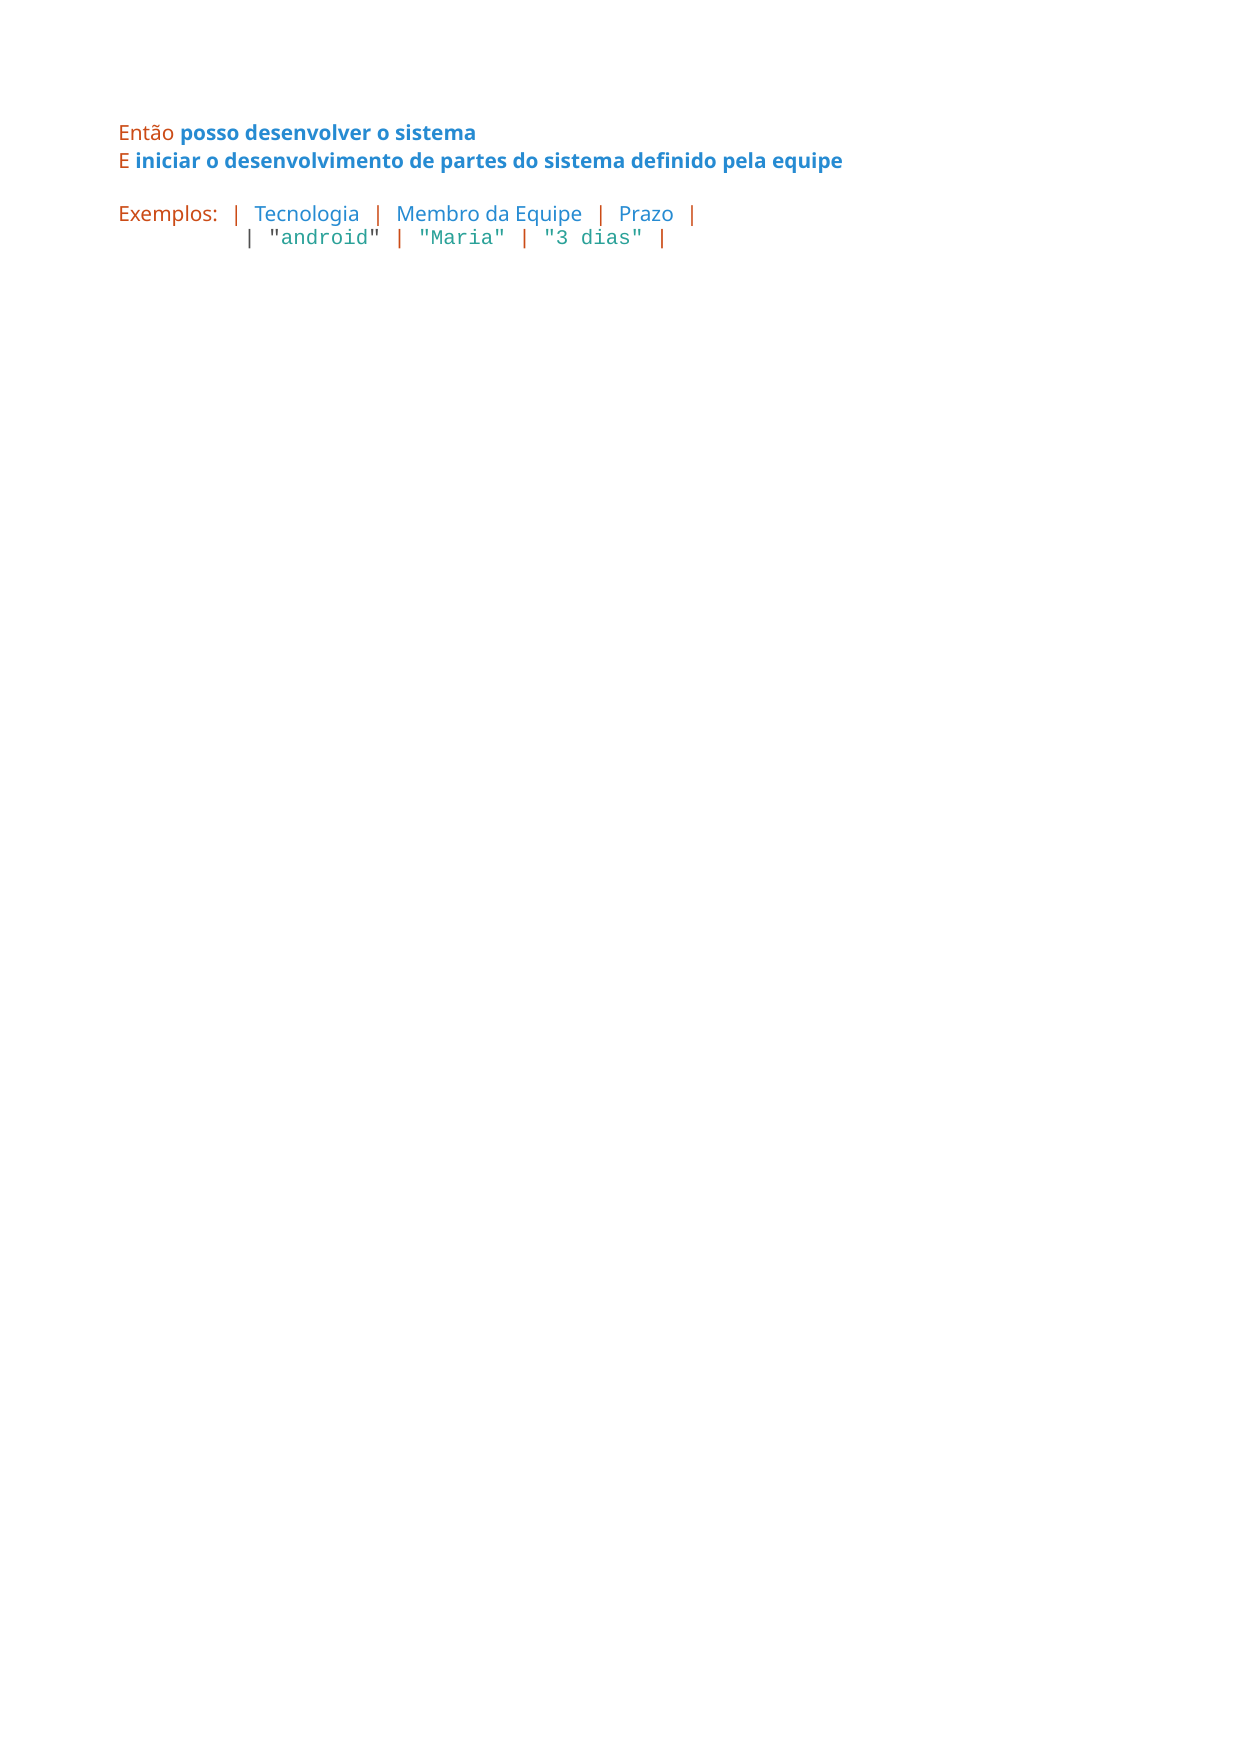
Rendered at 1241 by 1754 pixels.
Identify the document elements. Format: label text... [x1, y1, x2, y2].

text | "android" | "Maria" | "3 dias" | [118, 227, 1122, 251]
text E iniciar o desenvolvimento de partes do sistema definido pela equipe [118, 147, 1122, 175]
text Exemplos: | Tecnologia | Membro da Equipe | Prazo | [118, 199, 1122, 227]
text Então posso desenvolver o sistema [118, 118, 1122, 147]
